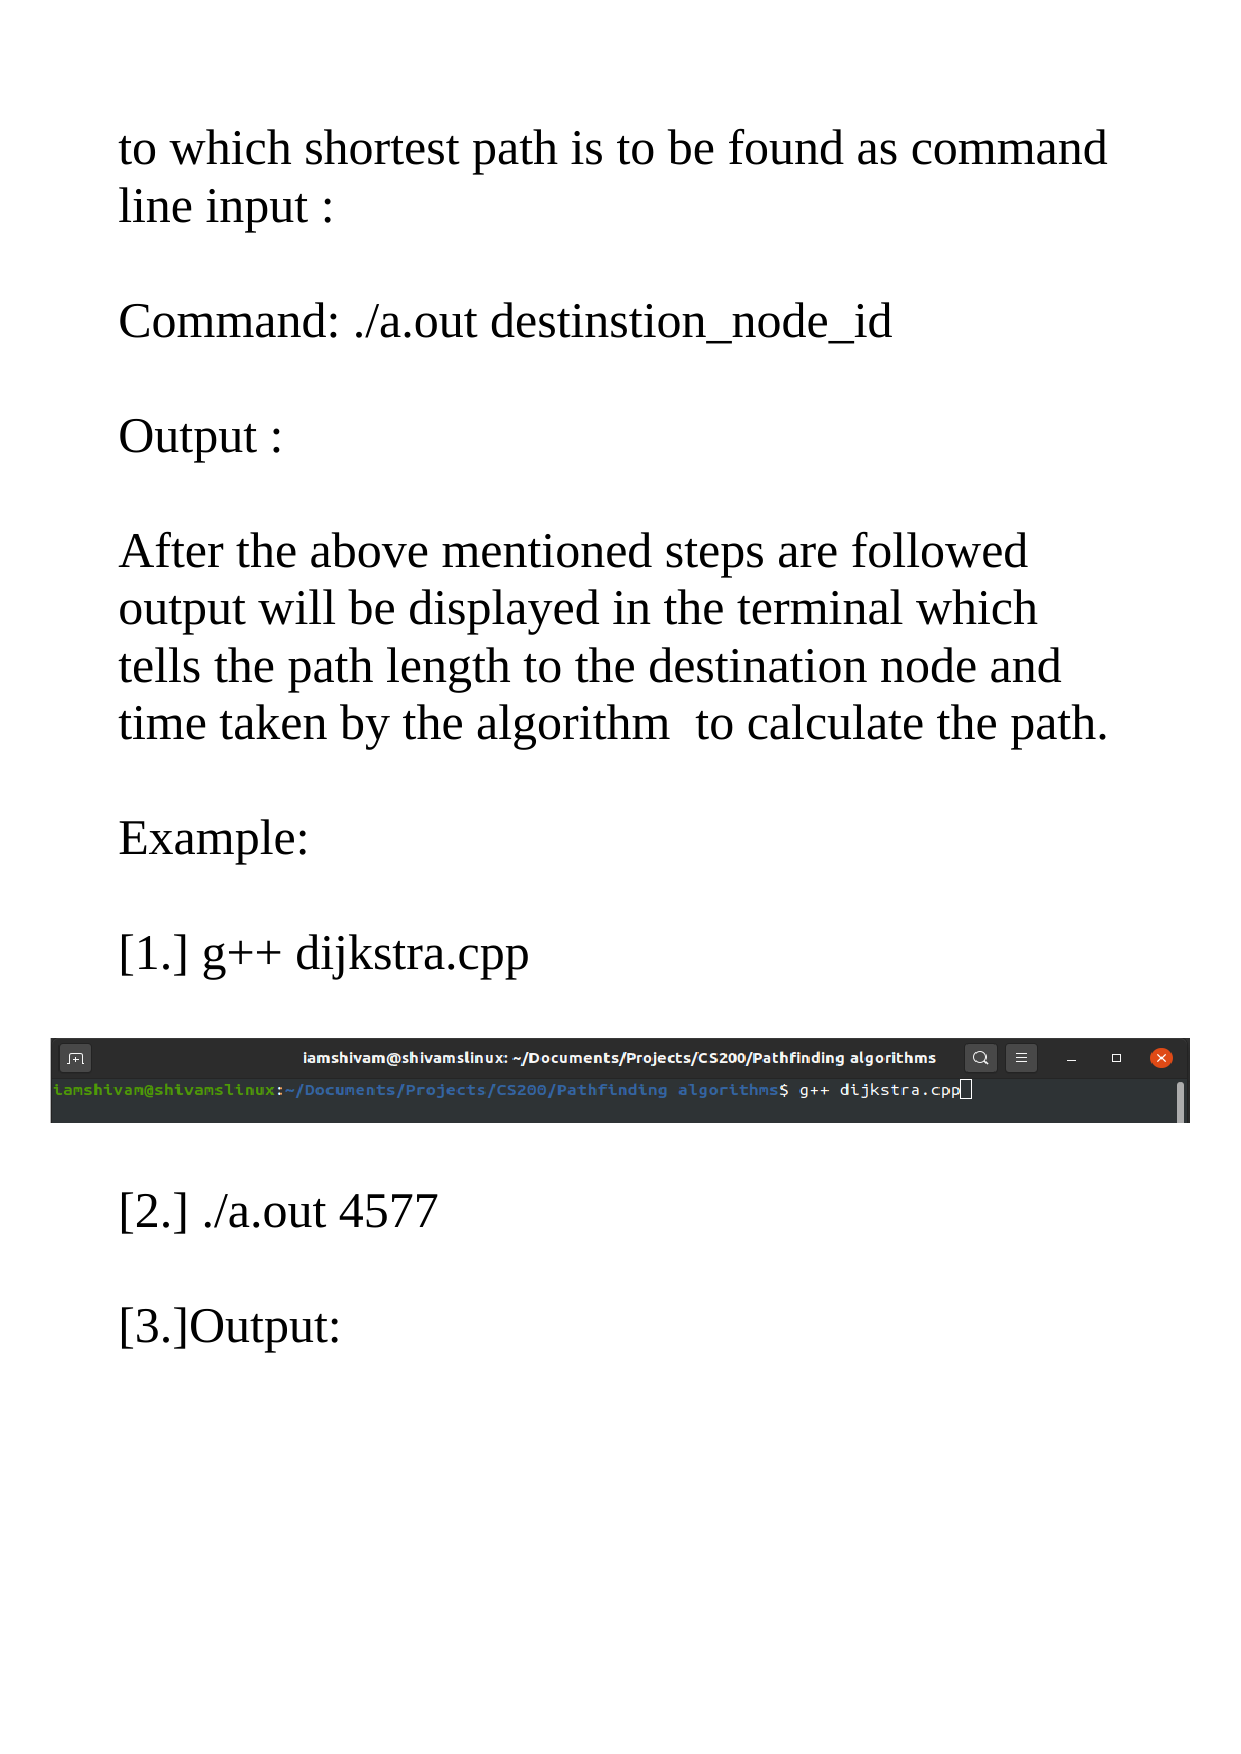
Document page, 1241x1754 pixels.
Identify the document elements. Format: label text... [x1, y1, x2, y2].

text Example: [118, 808, 1122, 866]
text [3.]Output: [118, 1296, 1122, 1353]
text After the above mentioned steps are followed output will be displayed in the terminal which tells the path length to the destination node and time taken by the algorithm to calculate the path. [118, 521, 1122, 751]
text Output : [118, 406, 1122, 463]
text [2.] ./a.out 4577 [118, 1181, 1122, 1238]
text Command: ./a.out destinstion_node_id [118, 291, 1122, 348]
picture [50, 1038, 1190, 1123]
text [1.] g++ dijkstra.cpp [118, 923, 1122, 981]
text to which shortest path is to be found as command line input : [118, 118, 1122, 233]
